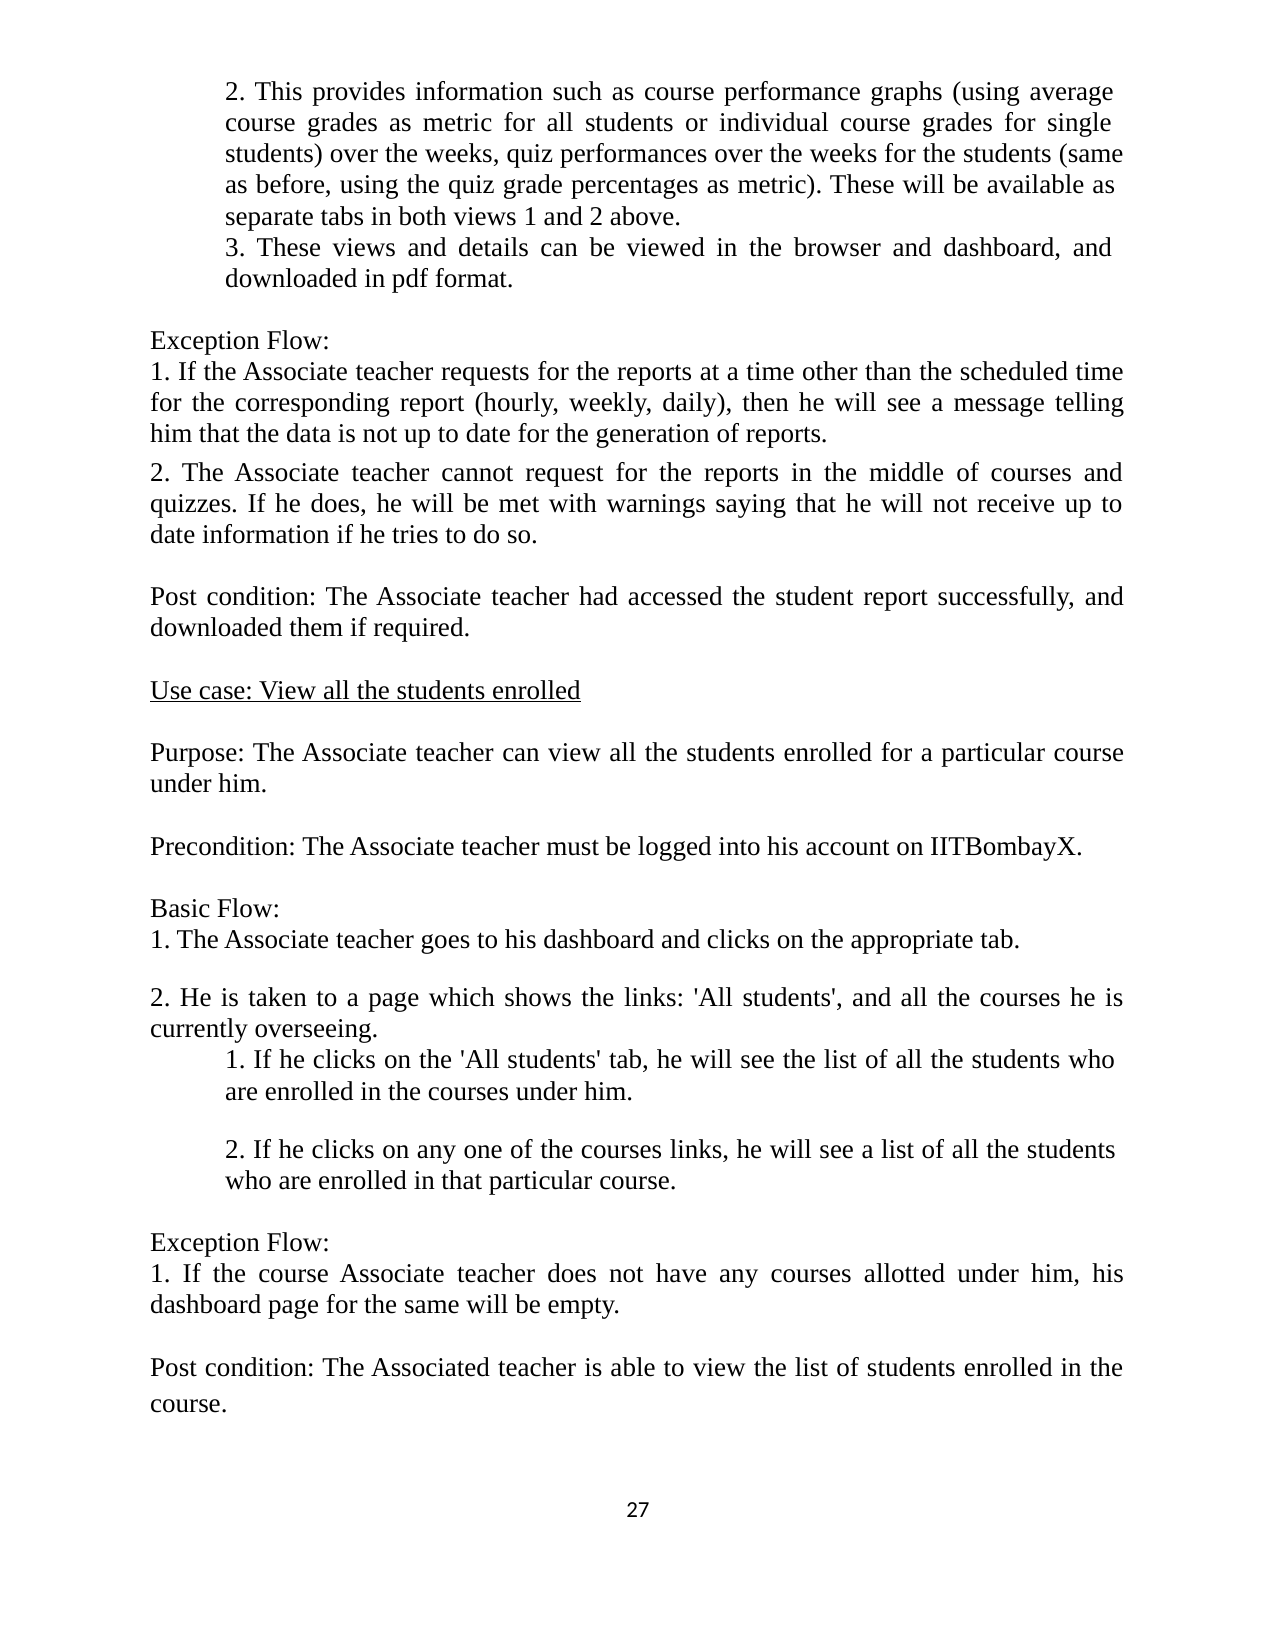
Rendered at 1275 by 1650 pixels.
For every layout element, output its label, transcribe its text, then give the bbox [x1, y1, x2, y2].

text 1. If the Associate teacher requests for the reports at a time other than the scheduled time for the corresponding report (hourly, weekly, daily), then he will see a message telling him that the data is not up to date for the generation of reports. [150, 355, 1125, 449]
text Basic Flow: [150, 892, 1125, 923]
text 1. The Associate teacher goes to his dashboard and clicks on the appropriate tab. [150, 923, 1125, 954]
text Precondition: The Associate teacher must be logged into his account on IITBombayX. [150, 829, 1125, 861]
text 2. The Associate teacher cannot request for the reports in the middle of courses and quizzes. If he does, he will be met with warnings saying that he will not receive up to date information if he tries to do so. [150, 456, 1125, 549]
text Exception Flow: [150, 1226, 1125, 1257]
text 2. This provides information such as course performance graphs (using average course grades as metric for all students or individual course grades for single students) over the weeks, quiz performances over the weeks for the students (same as before, using the quiz grade percentages as metric). These will be available as separate tabs in both views 1 and 2 above. [150, 75, 1125, 231]
text Post condition: The Associated teacher is able to view the list of students enrolled in the course. [150, 1351, 1125, 1418]
text Use case: View all the students enrolled [150, 674, 1125, 705]
text 2. He is taken to a page which shows the links: 'All students', and all the courses he is currently overseeing. [150, 981, 1125, 1043]
text 1. If he clicks on the 'All students' tab, he will see the list of all the students who are enrolled in the courses under him. [150, 1043, 1125, 1106]
text Purpose: The Associate teacher can view all the students enrolled for a particular course under him. [150, 736, 1125, 798]
text 3. These views and details can be viewed in the browser and dashboard, and downloaded in pdf format. [150, 231, 1125, 293]
text 1. If the course Associate teacher does not have any courses allotted under him, his dashboard page for the same will be empty. [150, 1257, 1125, 1320]
text Exception Flow: [150, 324, 1125, 355]
text Post condition: The Associate teacher had accessed the student report successfully, and downloaded them if required. [150, 580, 1125, 643]
text 2. If he clicks on any one of the courses links, he will see a list of all the students who are enrolled in that particular course. [150, 1133, 1125, 1195]
